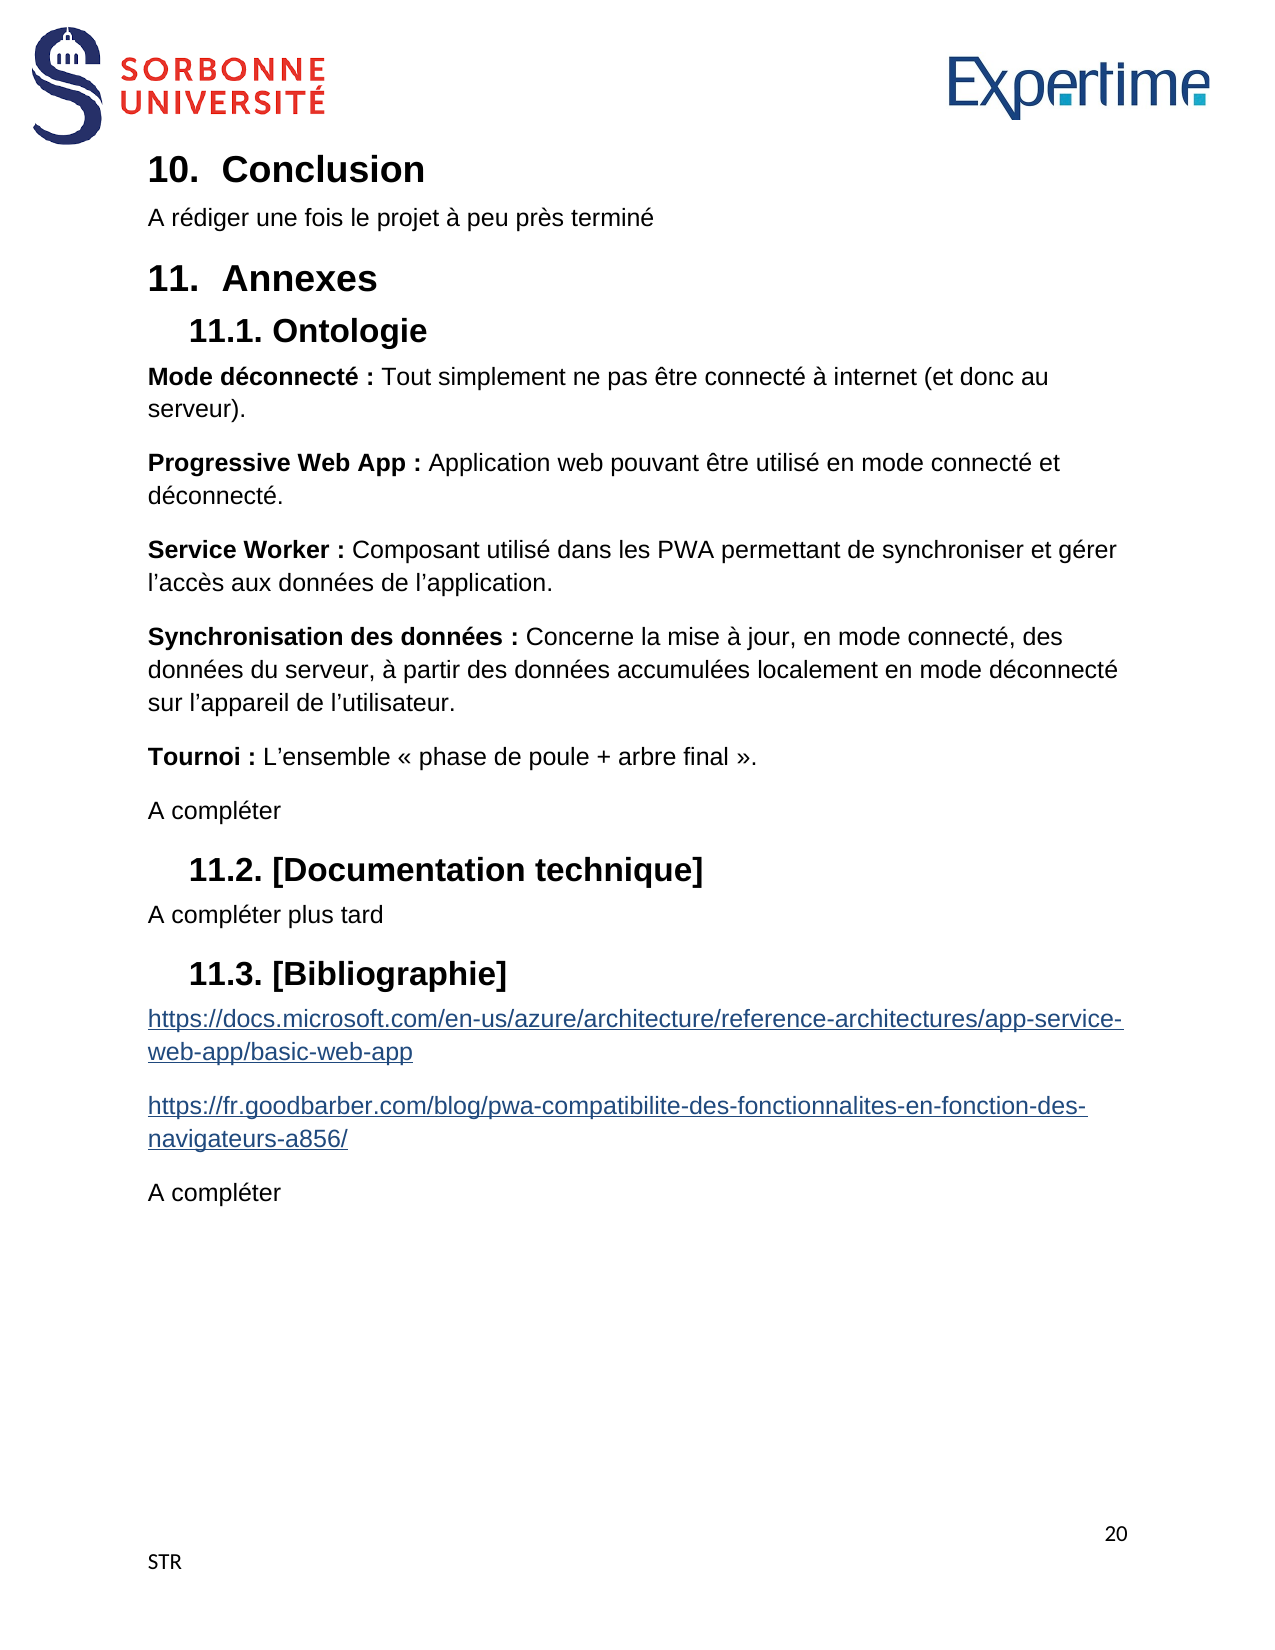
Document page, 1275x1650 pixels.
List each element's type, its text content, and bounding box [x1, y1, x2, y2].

text Progressive Web App : Application web pouvant être utilisé en mode connecté et déconnecté. [148, 448, 1127, 510]
text Synchronisation des données : Concerne la mise à jour, en mode connecté, des données du serveur, à partir des données accumulées localement en mode déconnecté sur l’appareil de l’utilisateur. [148, 622, 1127, 717]
text https://docs.microsoft.com/en-us/azure/architecture/reference-architectures/app-service-web-app/basic-web-app [148, 1004, 1127, 1066]
text Tournoi : L’ensemble « phase de poule + arbre final ». [148, 742, 1127, 771]
text https://fr.goodbarber.com/blog/pwa-compatibilite-des-fonctionnalites-en-fonction-des-navigateurs-a856/ [148, 1091, 1127, 1153]
subtitle [Bibliographie] [189, 954, 1127, 992]
text Mode déconnecté : Tout simplement ne pas être connecté à internet (et donc au serveur). [148, 361, 1127, 423]
subtitle Conclusion [147, 148, 1127, 191]
text A compléter plus tard [148, 900, 1127, 929]
picture [945, 52, 1210, 120]
subtitle Annexes [147, 256, 1127, 299]
text A compléter [148, 796, 1127, 824]
subtitle [Documentation technique] [189, 850, 1127, 888]
text A compléter [148, 1178, 1127, 1206]
text Service Worker : Composant utilisé dans les PWA permettant de synchroniser et gérer l’accès aux données de l’application. [148, 535, 1127, 597]
picture [31, 26, 325, 145]
subtitle Ontologie [189, 311, 1127, 350]
text A rédiger une fois le projet à peu près terminé [148, 202, 1127, 231]
